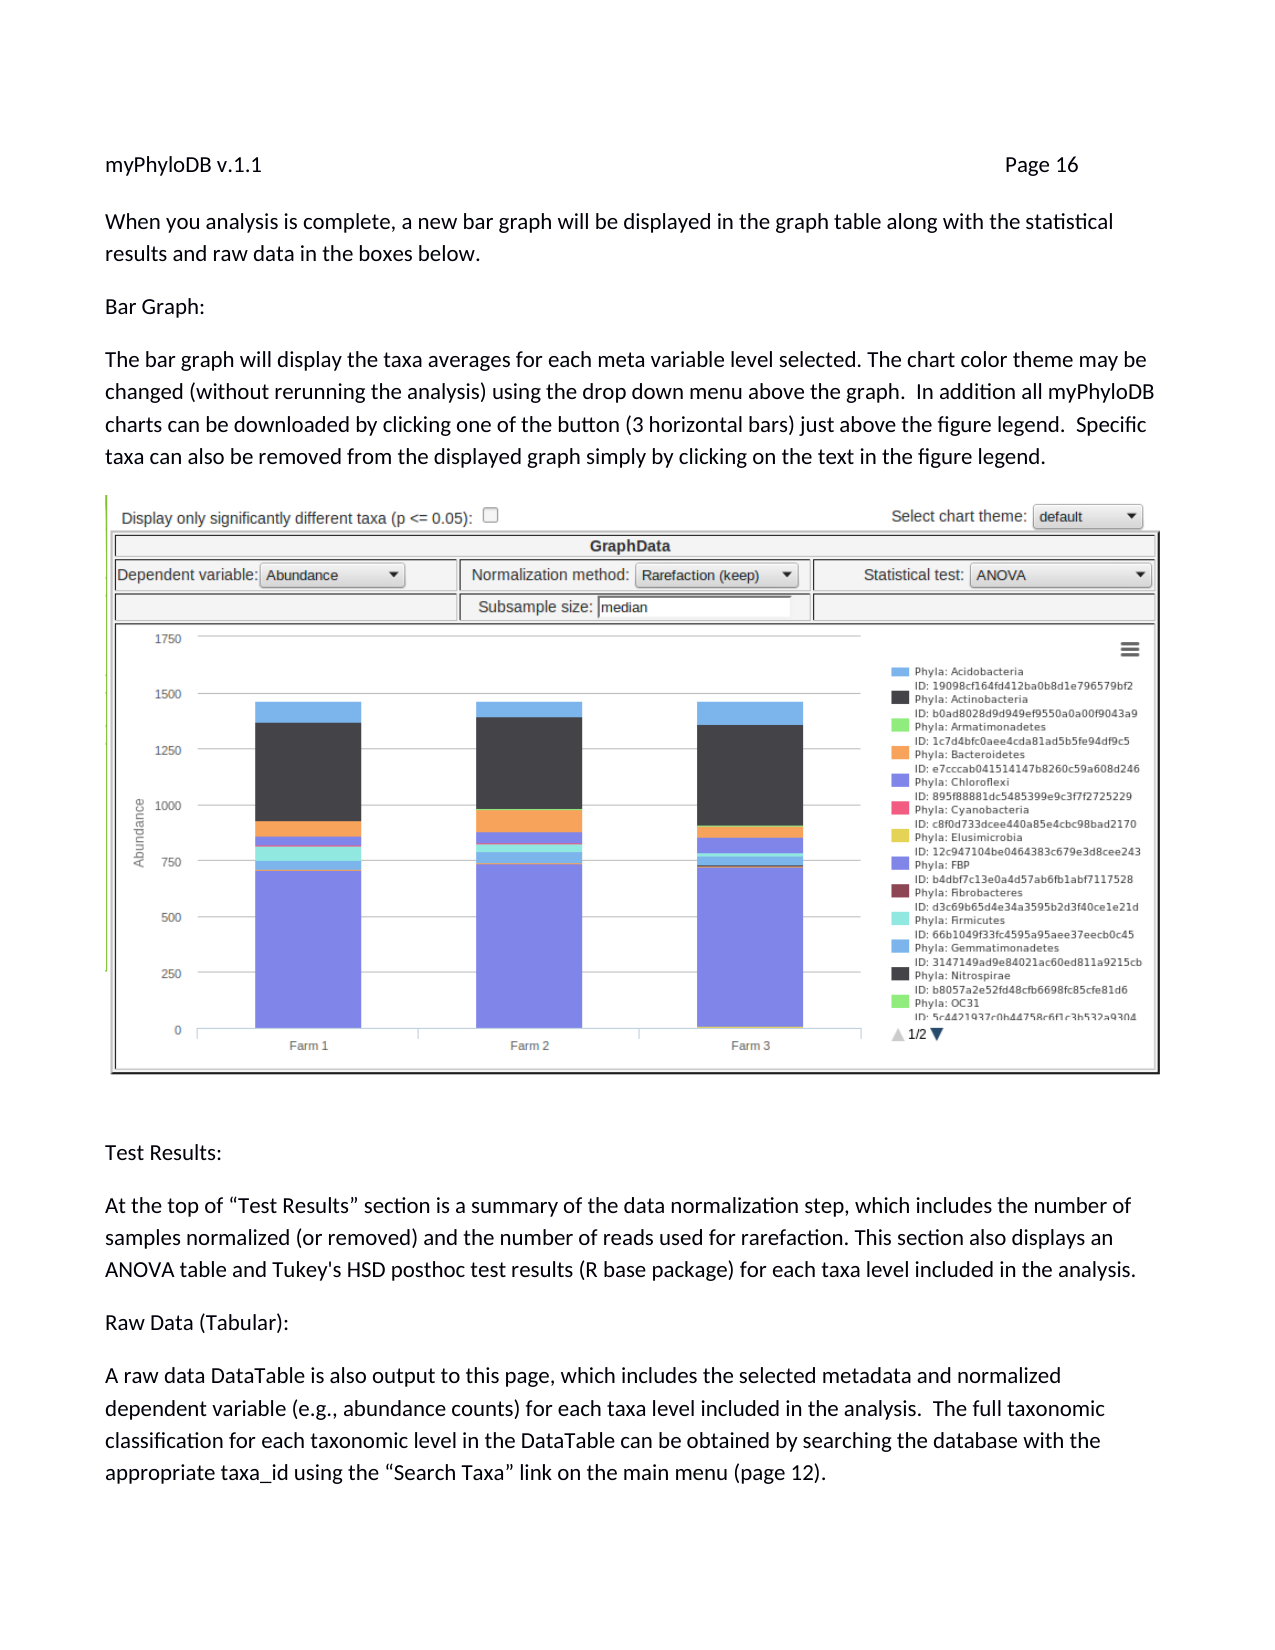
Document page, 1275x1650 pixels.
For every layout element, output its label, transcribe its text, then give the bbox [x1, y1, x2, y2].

text The bar graph will display the taxa averages for each meta variable level selected. The chart color theme may be changed (without rerunning the analysis) using the drop down menu above the graph. In addition all myPhyloDB charts can be downloaded by clicking one of the button (3 horizontal bars) just above the figure legend. Specific taxa can also be removed from the displayed graph simply by clicking on the text in the figure legend. [105, 345, 1170, 470]
text At the top of “Test Results” section is a summary of the data normalization step, which includes the number of samples normalized (or removed) and the number of reads used for rarefaction. This section also displays an ANOVA table and Tukey's HSD posthoc test results (R base package) for each taxa level included in the analysis. [105, 1191, 1170, 1283]
text When you analysis is complete, a new bar graph will be displayed in the graph table along with the statistical results and raw data in the boxes below. [105, 207, 1170, 267]
text Bar Graph: [105, 292, 1170, 320]
picture [105, 495, 1170, 1081]
text Test Results: [105, 1138, 1170, 1166]
text A raw data DataTable is also output to this page, which includes the selected metadata and normalized dependent variable (e.g., abundance counts) for each taxa level included in the analysis. The full taxonomic classification for each taxonomic level in the DataTable can be obtained by searching the database with the appropriate taxa_id using the “Search Taxa” link on the main menu (page 12). [105, 1361, 1170, 1486]
text Raw Data (Tabular): [105, 1308, 1170, 1336]
